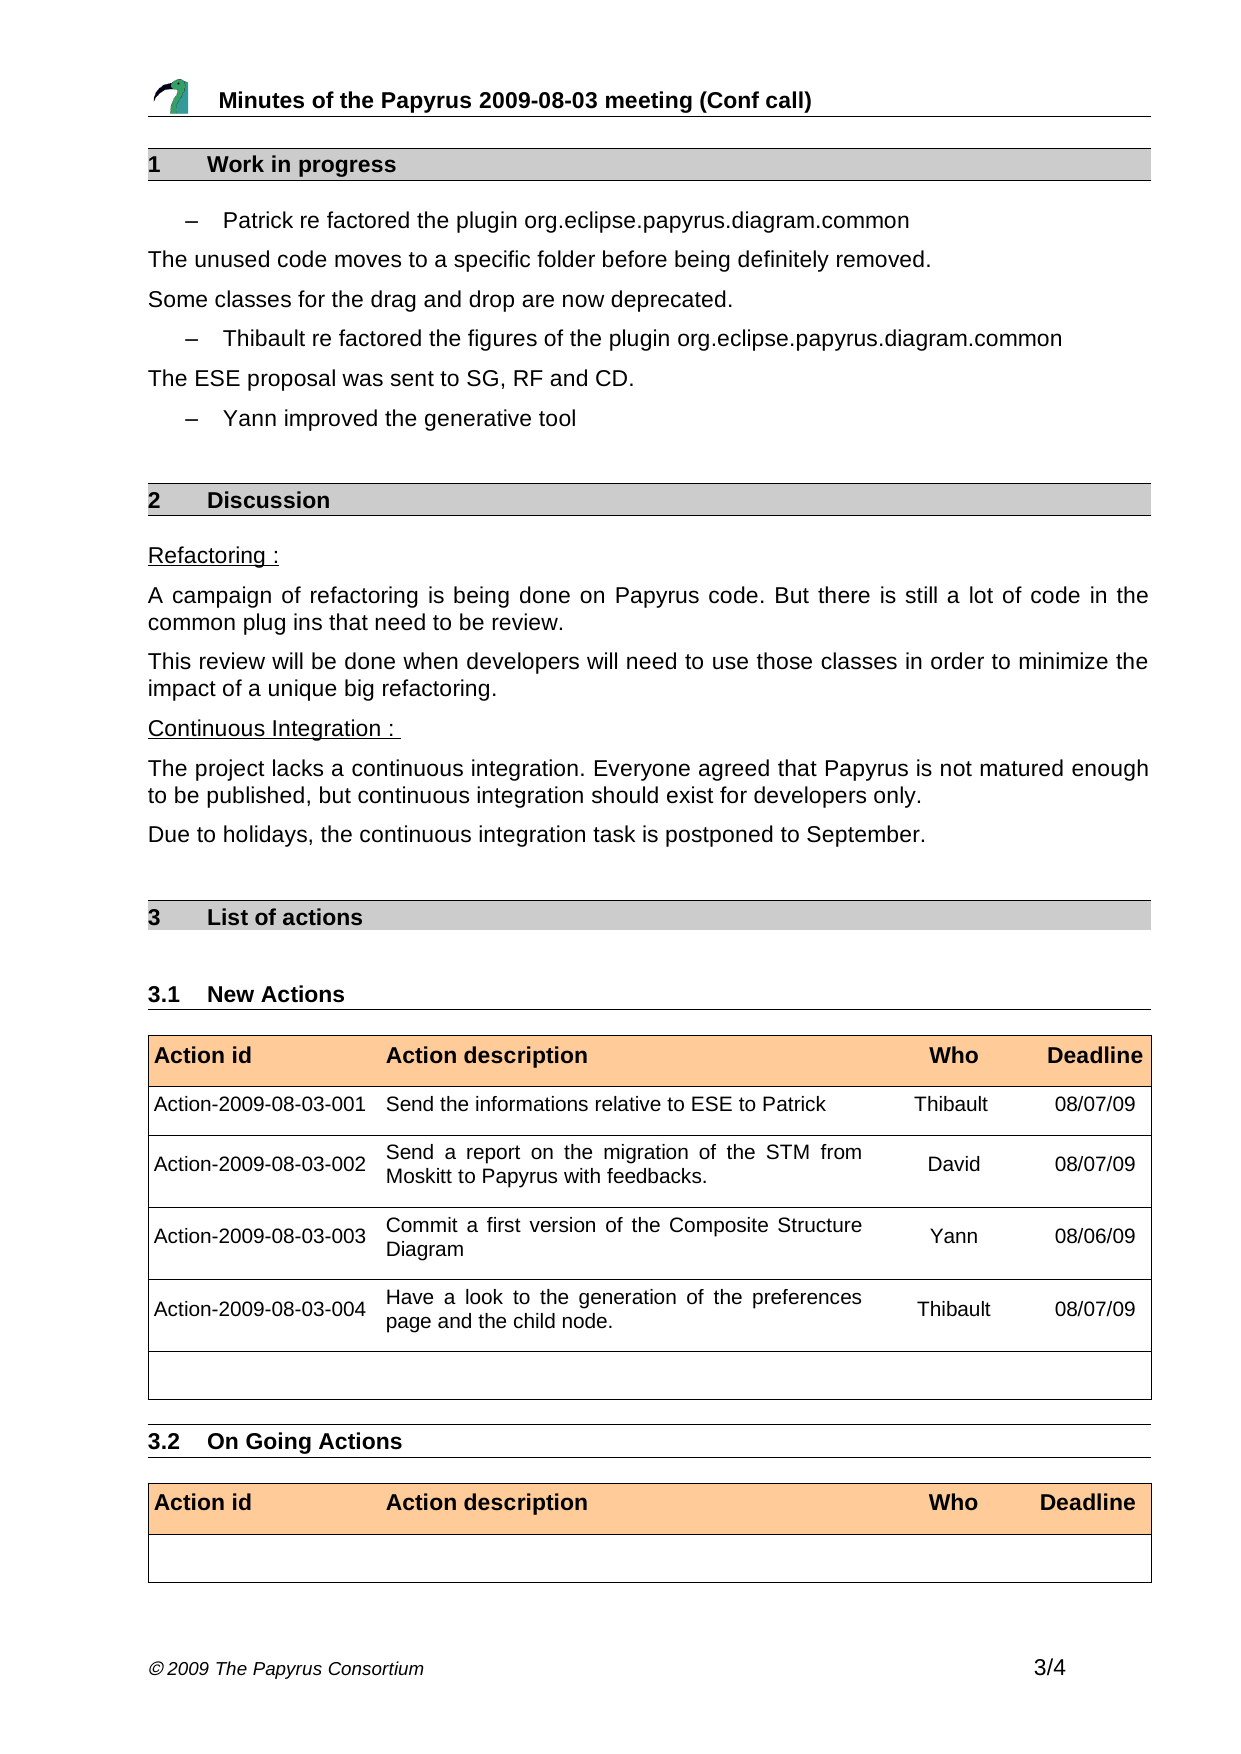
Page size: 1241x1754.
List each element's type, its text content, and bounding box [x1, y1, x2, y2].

text The unused code moves to a specific folder before being definitely removed. [148, 246, 1151, 273]
text This review will be done when developers will need to use those classes in order to minimize the impact of a unique big refactoring. [148, 648, 1151, 702]
subtitle Discussion [148, 484, 1151, 515]
table_cell 06/08/09 [1039, 1208, 1151, 1279]
table_cell 07/08/09 [1039, 1087, 1151, 1134]
text The project lacks a continuous integration. Everyone agreed that Papyrus is not matured enough to be published, but continuous integration should exist for developers only. [148, 754, 1151, 808]
text A campaign of refactoring is being done on Papyrus code. But there is still a lot of code in the common plug ins that need to be review. [148, 581, 1151, 635]
table_cell Action-2009-08-03-002 [149, 1136, 380, 1207]
table_header Action description [380, 1484, 883, 1534]
list Patrick re factored the plugin org.eclipse.papyrus.diagram.common [185, 206, 1151, 233]
table_header Who [869, 1036, 1039, 1086]
table_cell Action-2009-08-03-003 [149, 1208, 380, 1279]
table_cell Have a look to the generation of the preferences page and the child node. [380, 1280, 869, 1351]
table_header Action description [380, 1036, 869, 1086]
table_cell 07/08/09 [1039, 1136, 1151, 1207]
text Refactoring : [148, 541, 1151, 568]
table_header Deadline [1039, 1036, 1151, 1086]
picture [153, 79, 189, 114]
text Due to holidays, the continuous integration task is postponed to September. [148, 821, 1151, 848]
table_cell [1039, 1352, 1151, 1399]
table_header Action id [149, 1036, 380, 1086]
table_cell [1024, 1535, 1151, 1582]
list Yann improved the generative tool [185, 404, 1151, 431]
table_cell [149, 1352, 380, 1399]
table_cell [149, 1535, 380, 1582]
table_cell Send the informations relative to ESE to Patrick [380, 1087, 869, 1134]
table_cell 07/08/09 [1039, 1280, 1151, 1351]
table_cell [883, 1535, 1024, 1582]
subtitle On Going Actions [148, 1425, 1151, 1457]
table_cell Thibault [869, 1087, 1039, 1134]
table_cell Yann [869, 1208, 1039, 1279]
subtitle List of actions [148, 901, 1151, 930]
table_header Action id [149, 1484, 380, 1534]
table_cell Commit a first version of the Composite Structure Diagram [380, 1208, 869, 1279]
subtitle Work in progress [148, 149, 1151, 180]
text Continuous Integration : [148, 714, 1151, 741]
table_cell David [869, 1136, 1039, 1207]
list Thibault re factored the figures of the plugin org.eclipse.papyrus.diagram.common [185, 325, 1151, 352]
subtitle New Actions [148, 977, 1151, 1009]
table_cell [380, 1535, 883, 1582]
table_header Who [883, 1484, 1024, 1534]
table_cell Action-2009-08-03-001 [149, 1087, 380, 1134]
text The ESE proposal was sent to SG, RF and CD. [148, 364, 1151, 391]
table_header Deadline [1024, 1484, 1151, 1534]
text Some classes for the drag and drop are now deprecated. [148, 285, 1151, 312]
table_cell [380, 1352, 869, 1399]
table_cell Thibault [869, 1280, 1039, 1351]
table_cell [869, 1352, 1039, 1399]
table_cell Send a report on the migration of the STM from Moskitt to Papyrus with feedbacks. [380, 1136, 869, 1207]
table_cell Action-2009-08-03-004 [149, 1280, 380, 1351]
